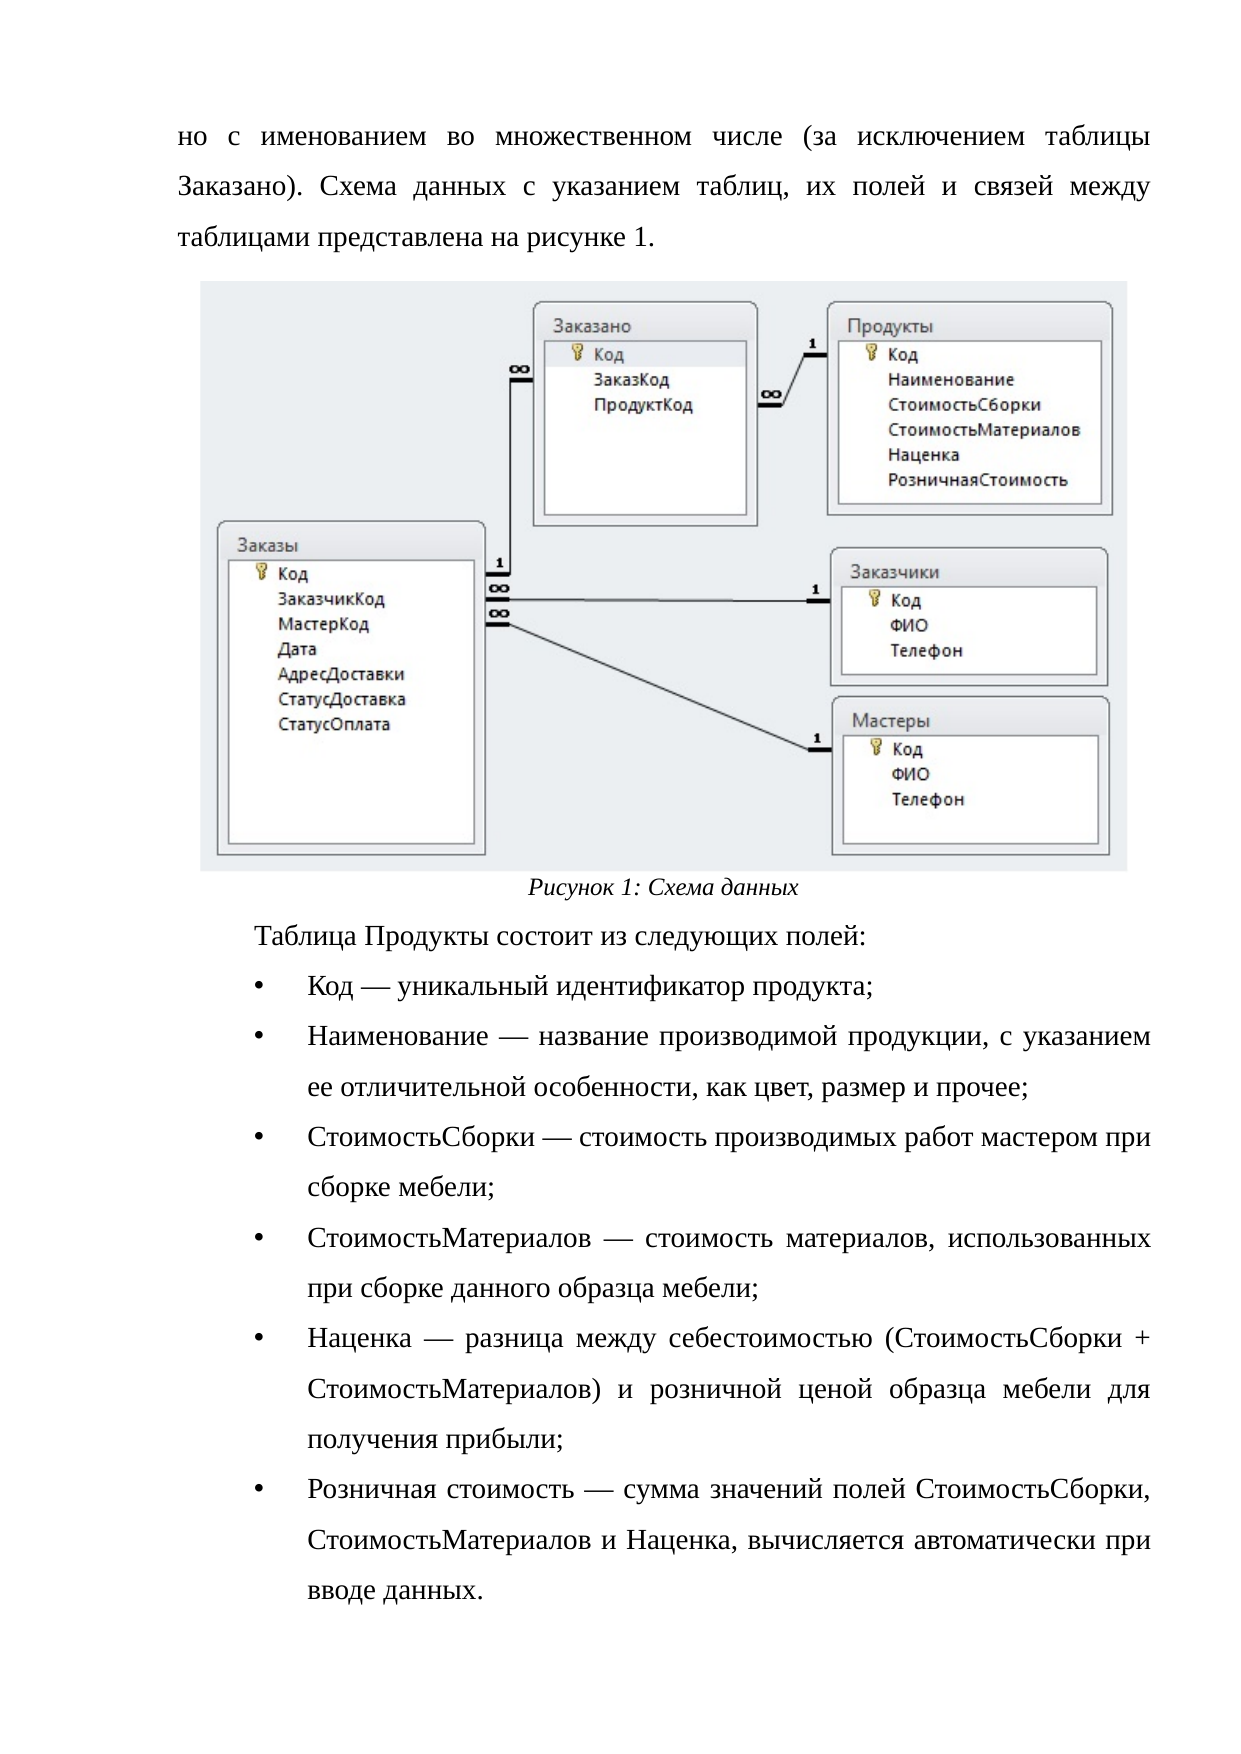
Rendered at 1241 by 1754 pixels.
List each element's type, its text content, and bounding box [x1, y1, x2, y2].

picture [200, 281, 1129, 873]
text Рисунок 1: Схема данных [200, 873, 1128, 901]
text Таблица Продукты состоит из следующих полей: [177, 269, 1152, 951]
list Наценка — разница между себестоимостью (СтоимостьСборки + СтоимостьМатериалов) и розничной ценой образца мебели для получения прибыли; [254, 1321, 1152, 1455]
list Наименование — название производимой продукции, с указанием ее отличительной особенности, как цвет, размер и прочее; [254, 1018, 1152, 1102]
list Код — уникальный идентификатор продукта; [254, 968, 1152, 1002]
list СтоимостьСборки — стоимость производимых работ мастером при сборке мебели; [254, 1119, 1152, 1203]
list Розничная стоимость — сумма значений полей СтоимостьСборки, СтоимостьМатериалов и Наценка, вычисляется автоматически при вводе данных. [254, 1472, 1152, 1606]
list СтоимостьМатериалов — стоимость материалов, использованных при сборке данного образца мебели; [254, 1220, 1152, 1304]
text но с именованием во множественном числе (за исключением таблицы Заказано). Схема данных с указанием таблиц, их полей и связей между таблицами представлена на рисунке 1. [177, 118, 1152, 252]
